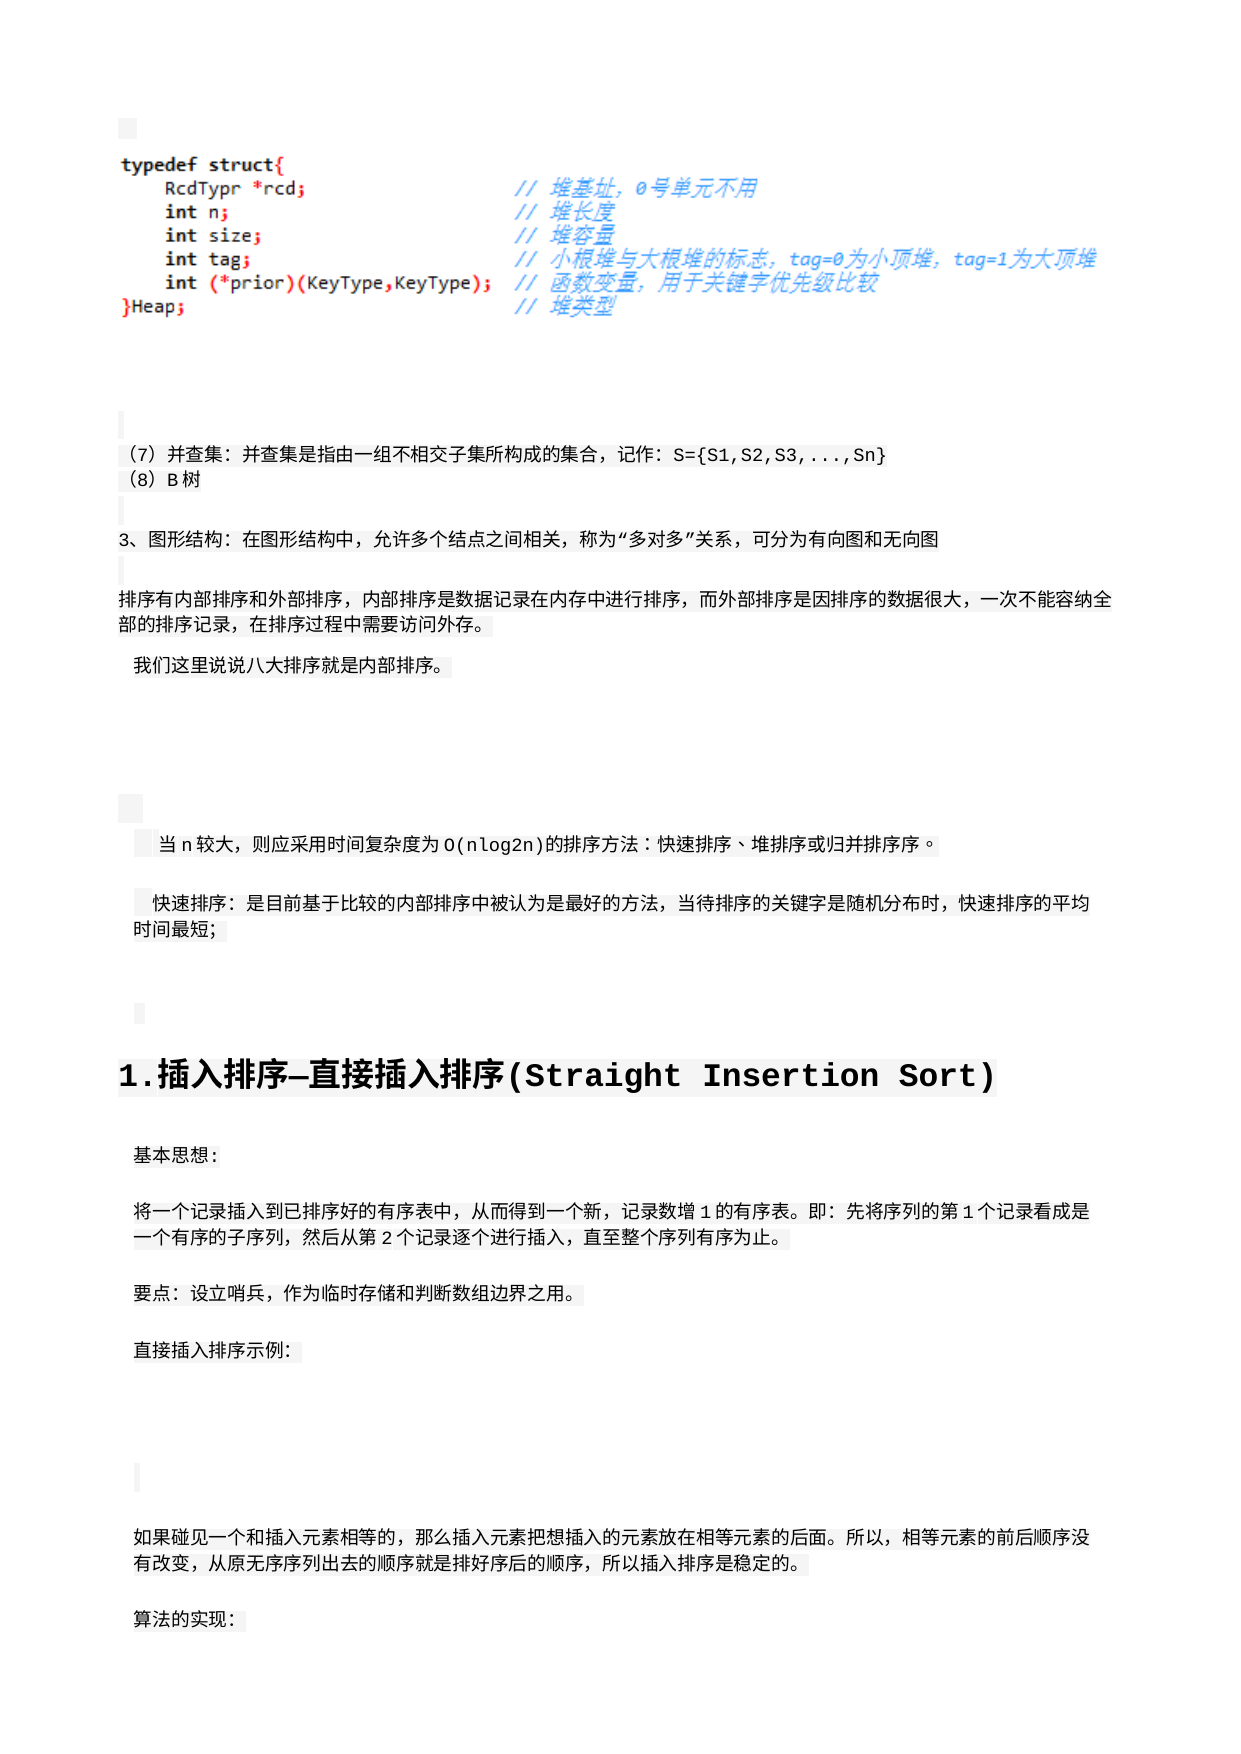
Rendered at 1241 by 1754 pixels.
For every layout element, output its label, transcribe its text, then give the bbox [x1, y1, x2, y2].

text 快速排序：是目前基于比较的内部排序中被认为是最好的方法，当待排序的关键字是随机分布时，快速排序的平均时间最短； [134, 887, 1106, 942]
text 当n较大，则应采用时间复杂度为O(nlog2n)的排序方法：快速排序、堆排序或归并排序序。 [134, 828, 1106, 857]
text （7）并查集：并查集是指由一组不相交子集所构成的集合，记作：S={S1,S2,S3,...,Sn} [118, 445, 1122, 467]
text 要点：设立哨兵，作为临时存储和判断数组边界之用。 [134, 1285, 1106, 1306]
picture [118, 143, 1147, 341]
text 3、图形结构：在图形结构中，允许多个结点之间相关，称为“多对多”关系，可分为有向图和无向图 [118, 531, 1122, 552]
text 算法的实现： [134, 1611, 1106, 1632]
text 基本思想: [134, 1146, 1106, 1168]
text 如果碰见一个和插入元素相等的，那么插入元素把想插入的元素放在相等元素的后面。所以，相等元素的前后顺序没有改变，从原无序序列出去的顺序就是排好序后的顺序，所以插入排序是稳定的。 [134, 1529, 1106, 1576]
subtitle 1.插入排序—直接插入排序(Straight Insertion Sort) [118, 1059, 1122, 1097]
text 我们这里说说八大排序就是内部排序。 [134, 657, 1106, 678]
text 将一个记录插入到已排序好的有序表中，从而得到一个新，记录数增1的有序表。即：先将序列的第1个记录看成是一个有序的子序列，然后从第2个记录逐个进行插入，直至整个序列有序为止。 [134, 1203, 1106, 1250]
text （8）B树 [118, 471, 1122, 492]
text 排序有内部排序和外部排序，内部排序是数据记录在内存中进行排序，而外部排序是因排序的数据很大，一次不能容纳全部的排序记录，在排序过程中需要访问外存。 [118, 591, 1122, 637]
text 直接插入排序示例： [134, 1342, 1106, 1363]
